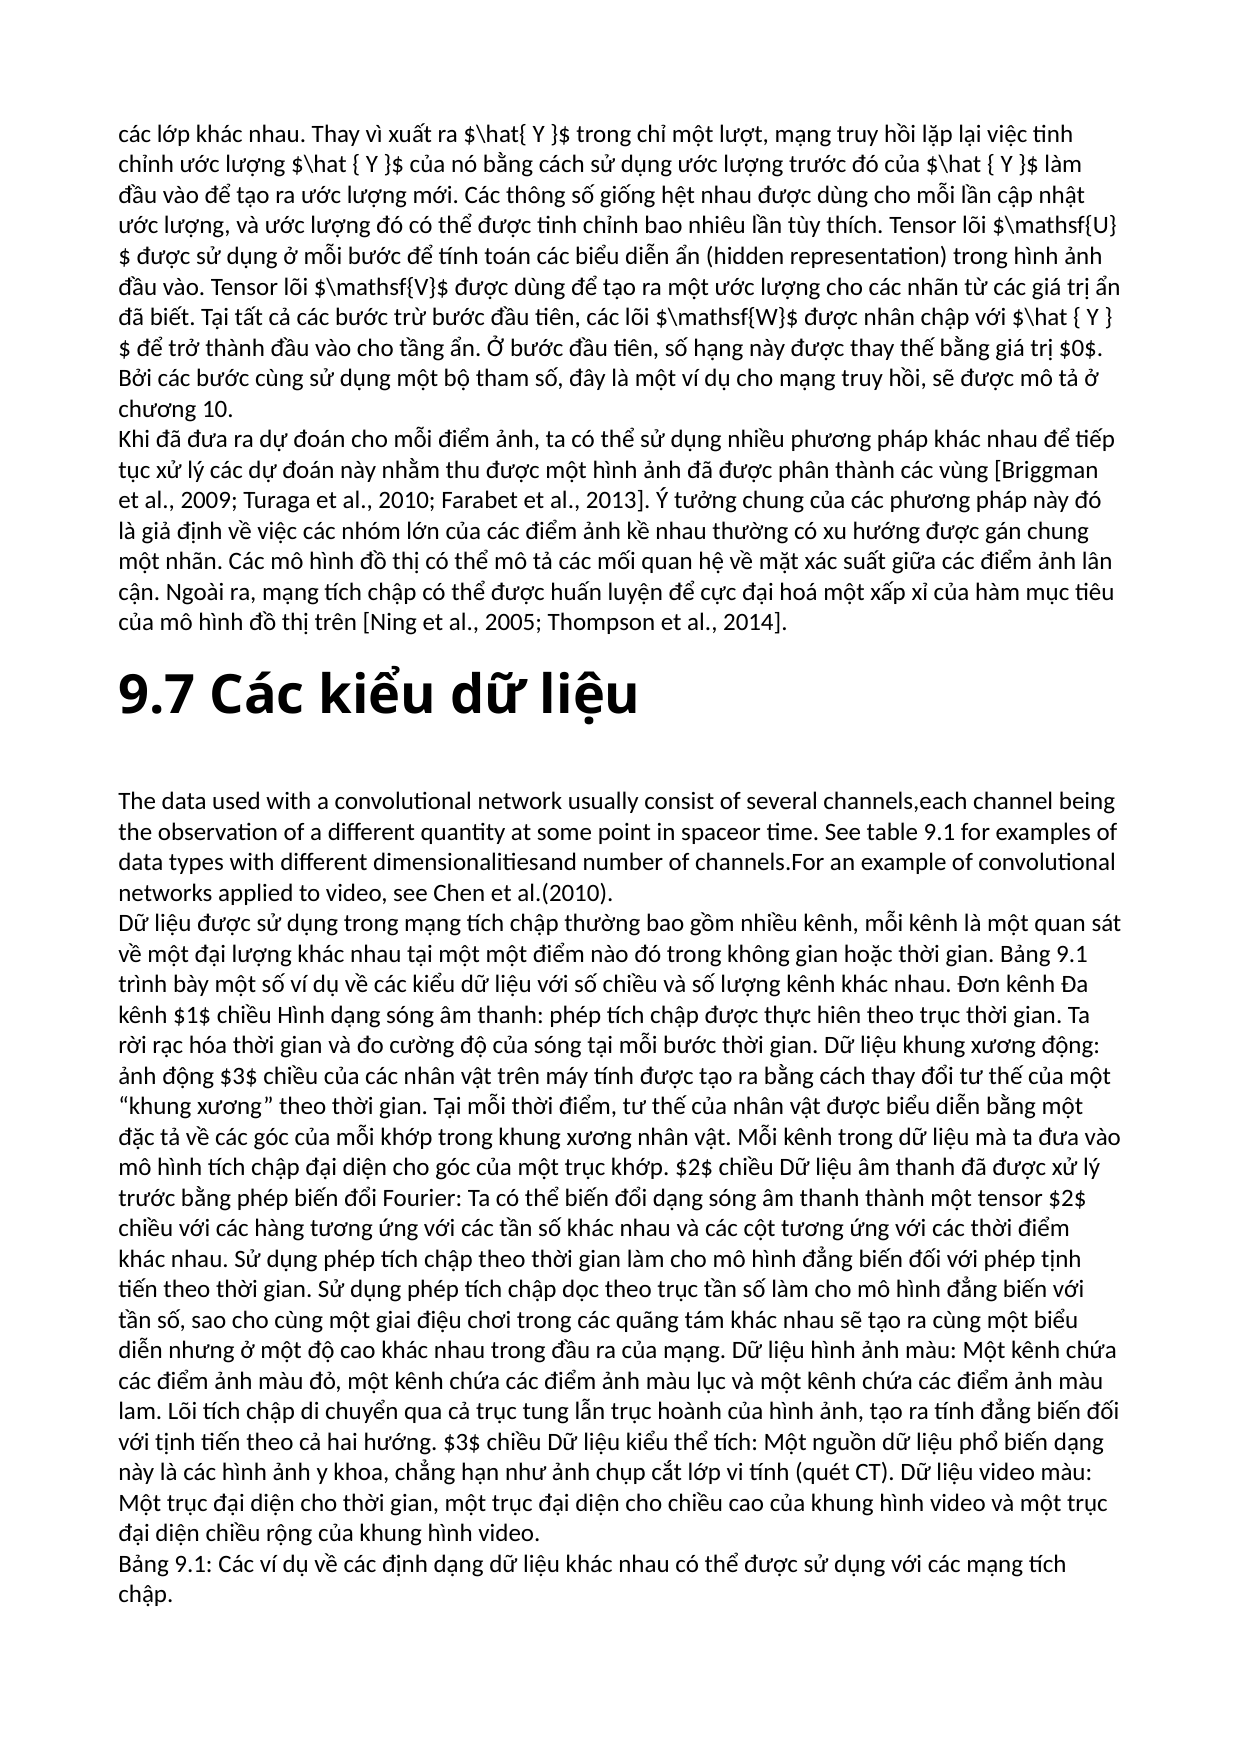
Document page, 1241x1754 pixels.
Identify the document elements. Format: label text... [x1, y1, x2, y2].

text các lớp khác nhau. Thay vì xuất ra $\hat{ Y }$ trong chỉ một lượt, mạng truy hồi lặp lại việc tinh chỉnh ước lượng $\hat { Y }$ của nó bằng cách sử dụng ước lượng trước đó của $\hat { Y }$ làm đầu vào để tạo ra ước lượng mới. Các thông số giống hệt nhau được dùng cho mỗi lần cập nhật ước lượng, và ước lượng đó có thể được tinh chỉnh bao nhiêu lần tùy thích. Tensor lõi $\mathsf{U}$ được sử dụng ở mỗi bước để tính toán các biểu diễn ẩn (hidden representation) trong hình ảnh đầu vào. Tensor lõi $\mathsf{V}$ được dùng để tạo ra một ước lượng cho các nhãn từ các giá trị ẩn đã biết. Tại tất cả các bước trừ bước đầu tiên, các lõi $\mathsf{W}$ được nhân chập với $\hat { Y }$ để trở thành đầu vào cho tầng ẩn. Ở bước đầu tiên, số hạng này được thay thế bằng giá trị $0$. Bởi các bước cùng sử dụng một bộ tham số, đây là một ví dụ cho mạng truy hồi, sẽ được mô tả ở chương 10. [118, 118, 1122, 423]
text Dữ liệu được sử dụng trong mạng tích chập thường bao gồm nhiều kênh, mỗi kênh là một quan sát về một đại lượng khác nhau tại một một điểm nào đó trong không gian hoặc thời gian. Bảng 9.1 trình bày một số ví dụ về các kiểu dữ liệu với số chiều và số lượng kênh khác nhau. Đơn kênh Đa kênh $1$ chiều Hình dạng sóng âm thanh: phép tích chập được thực hiên theo trục thời gian. Ta rời rạc hóa thời gian và đo cường độ của sóng tại mỗi bước thời gian. Dữ liệu khung xương động: ảnh động $3$ chiều của các nhân vật trên máy tính được tạo ra bằng cách thay đổi tư thế của một “khung xương” theo thời gian. Tại mỗi thời điểm, tư thế của nhân vật được biểu diễn bằng một đặc tả về các góc của mỗi khớp trong khung xương nhân vật. Mỗi kênh trong dữ liệu mà ta đưa vào mô hình tích chập đại diện cho góc của một trục khớp. $2$ chiều Dữ liệu âm thanh đã được xử lý trước bằng phép biến đổi Fourier: Ta có thể biến đổi dạng sóng âm thanh thành một tensor $2$ chiều với các hàng tương ứng với các tần số khác nhau và các cột tương ứng với các thời điểm khác nhau. Sử dụng phép tích chập theo thời gian làm cho mô hình đẳng biến đối với phép tịnh tiến theo thời gian. Sử dụng phép tích chập dọc theo trục tần số làm cho mô hình đẳng biến với tần số, sao cho cùng một giai điệu chơi trong các quãng tám khác nhau sẽ tạo ra cùng một biểu diễn nhưng ở một độ cao khác nhau trong đầu ra của mạng. Dữ liệu hình ảnh màu: Một kênh chứa các điểm ảnh màu đỏ, một kênh chứa các điểm ảnh màu lục và một kênh chứa các điểm ảnh màu lam. Lõi tích chập di chuyển qua cả trục tung lẫn trục hoành của hình ảnh, tạo ra tính đẳng biến đối với tịnh tiến theo cả hai hướng. $3$ chiều Dữ liệu kiểu thể tích: Một nguồn dữ liệu phổ biến dạng này là các hình ảnh y khoa, chẳng hạn như ảnh chụp cắt lớp vi tính (quét CT). Dữ liệu video màu: Một trục đại diện cho thời gian, một trục đại diện cho chiều cao của khung hình video và một trục đại diện chiều rộng của khung hình video. [118, 907, 1122, 1548]
text Bảng 9.1: Các ví dụ về các định dạng dữ liệu khác nhau có thể được sử dụng với các mạng tích chập. [118, 1548, 1122, 1609]
text The data used with a convolutional network usually consist of several channels,each channel being the observation of a diﬀerent quantity at some point in spaceor time. See table 9.1 for examples of data types with diﬀerent dimensionalitiesand number of channels.For an example of convolutional networks applied to video, see Chen et al.(2010). [118, 785, 1122, 907]
text Khi đã đưa ra dự đoán cho mỗi điểm ảnh, ta có thể sử dụng nhiều phương pháp khác nhau để tiếp tục xử lý các dự đoán này nhằm thu được một hình ảnh đã được phân thành các vùng [Briggman et al., 2009; Turaga et al., 2010; Farabet et al., 2013]. Ý tưởng chung của các phương pháp này đó là giả định về việc các nhóm lớn của các điểm ảnh kề nhau thường có xu hướng được gán chung một nhãn. Các mô hình đồ thị có thể mô tả các mối quan hệ về mặt xác suất giữa các điểm ảnh lân cận. Ngoài ra, mạng tích chập có thể được huấn luyện để cực đại hoá một xấp xỉ của hàm mục tiêu của mô hình đồ thị trên [Ning et al., 2005; Thompson et al., 2014]. [118, 423, 1122, 637]
subtitle 9.7 Các kiểu dữ liệu [118, 656, 1122, 729]
